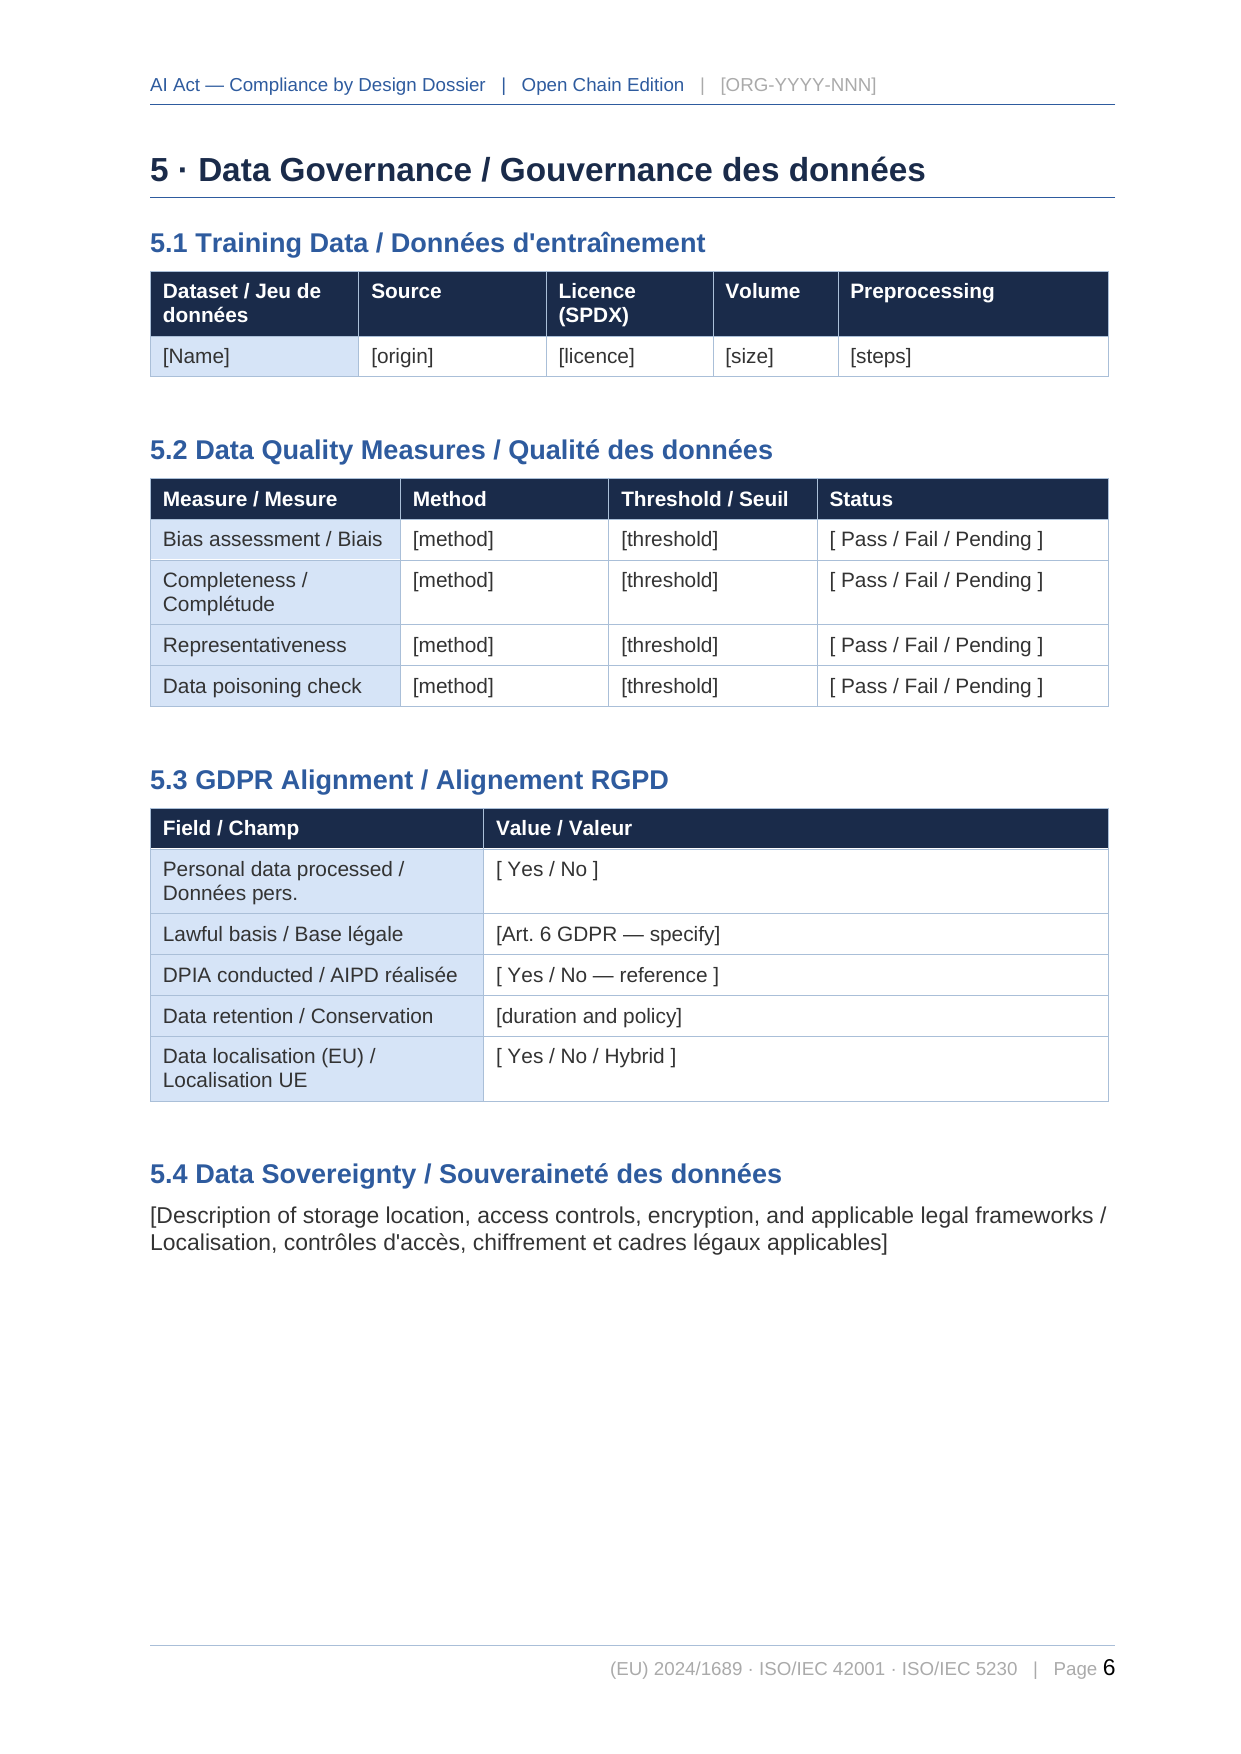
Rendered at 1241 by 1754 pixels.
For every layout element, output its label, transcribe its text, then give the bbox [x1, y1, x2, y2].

table_cell [method] [401, 625, 608, 665]
table_cell Data poisoning check [151, 666, 400, 706]
subtitle 5.3 GDPR Alignment / Alignement RGPD [150, 764, 1115, 795]
table_cell Representativeness [151, 625, 400, 665]
table_header Preprocessing [839, 272, 1108, 336]
table_cell [ Pass / Fail / Pending ] [818, 561, 1108, 624]
table_cell [licence] [547, 337, 713, 376]
table_header Method [401, 479, 608, 519]
subtitle 5.2 Data Quality Measures / Qualité des données [150, 434, 1115, 465]
table_cell DPIA conducted / AIPD réalisée [151, 955, 483, 995]
table_cell [method] [401, 666, 608, 706]
table_cell Personal data processed / Données pers. [151, 850, 483, 913]
table_cell [threshold] [609, 561, 817, 624]
table_header Status [818, 479, 1108, 519]
table_cell [ Yes / No ] [484, 850, 1108, 913]
table_header Value / Valeur [484, 809, 1108, 848]
table_cell Lawful basis / Base légale [151, 914, 483, 954]
table_header Licence (SPDX) [547, 272, 713, 336]
table_header Volume [714, 272, 838, 336]
table_cell Data localisation (EU) / Localisation UE [151, 1037, 483, 1101]
table_cell [Art. 6 GDPR — specify] [484, 914, 1108, 954]
table_cell [ Pass / Fail / Pending ] [818, 625, 1108, 665]
table_cell [method] [401, 561, 608, 624]
subtitle 5.1 Training Data / Données d'entraînement [150, 227, 1115, 258]
table_cell [ Pass / Fail / Pending ] [818, 666, 1108, 706]
table_cell [Name] [151, 337, 358, 376]
table_cell [threshold] [609, 520, 817, 559]
table_header Measure / Mesure [151, 479, 400, 519]
table_cell [threshold] [609, 666, 817, 706]
text [Description of storage location, access controls, encryption, and applicable legal frameworks / Localisation, contrôles d'accès, chiffrement et cadres légaux applicables] [150, 1202, 1115, 1255]
subtitle 5 · Data Governance / Gouvernance des données [150, 150, 1115, 197]
table_cell [duration and policy] [484, 996, 1108, 1036]
table_cell Bias assessment / Biais [151, 520, 400, 559]
table_cell [origin] [359, 337, 546, 376]
table_header Source [359, 272, 546, 336]
table_cell [ Yes / No / Hybrid ] [484, 1037, 1108, 1101]
table_header Dataset / Jeu de données [151, 272, 358, 336]
table_header Threshold / Seuil [609, 479, 817, 519]
subtitle 5.4 Data Sovereignty / Souveraineté des données [150, 1158, 1115, 1189]
table_cell [size] [714, 337, 838, 376]
table_cell [method] [401, 520, 608, 559]
table_cell Data retention / Conservation [151, 996, 483, 1036]
table_cell [threshold] [609, 625, 817, 665]
table_cell [ Yes / No — reference ] [484, 955, 1108, 995]
table_cell [steps] [839, 337, 1108, 376]
table_header Field / Champ [151, 809, 483, 848]
table_cell [ Pass / Fail / Pending ] [818, 520, 1108, 559]
table_cell Completeness / Complétude [151, 561, 400, 624]
